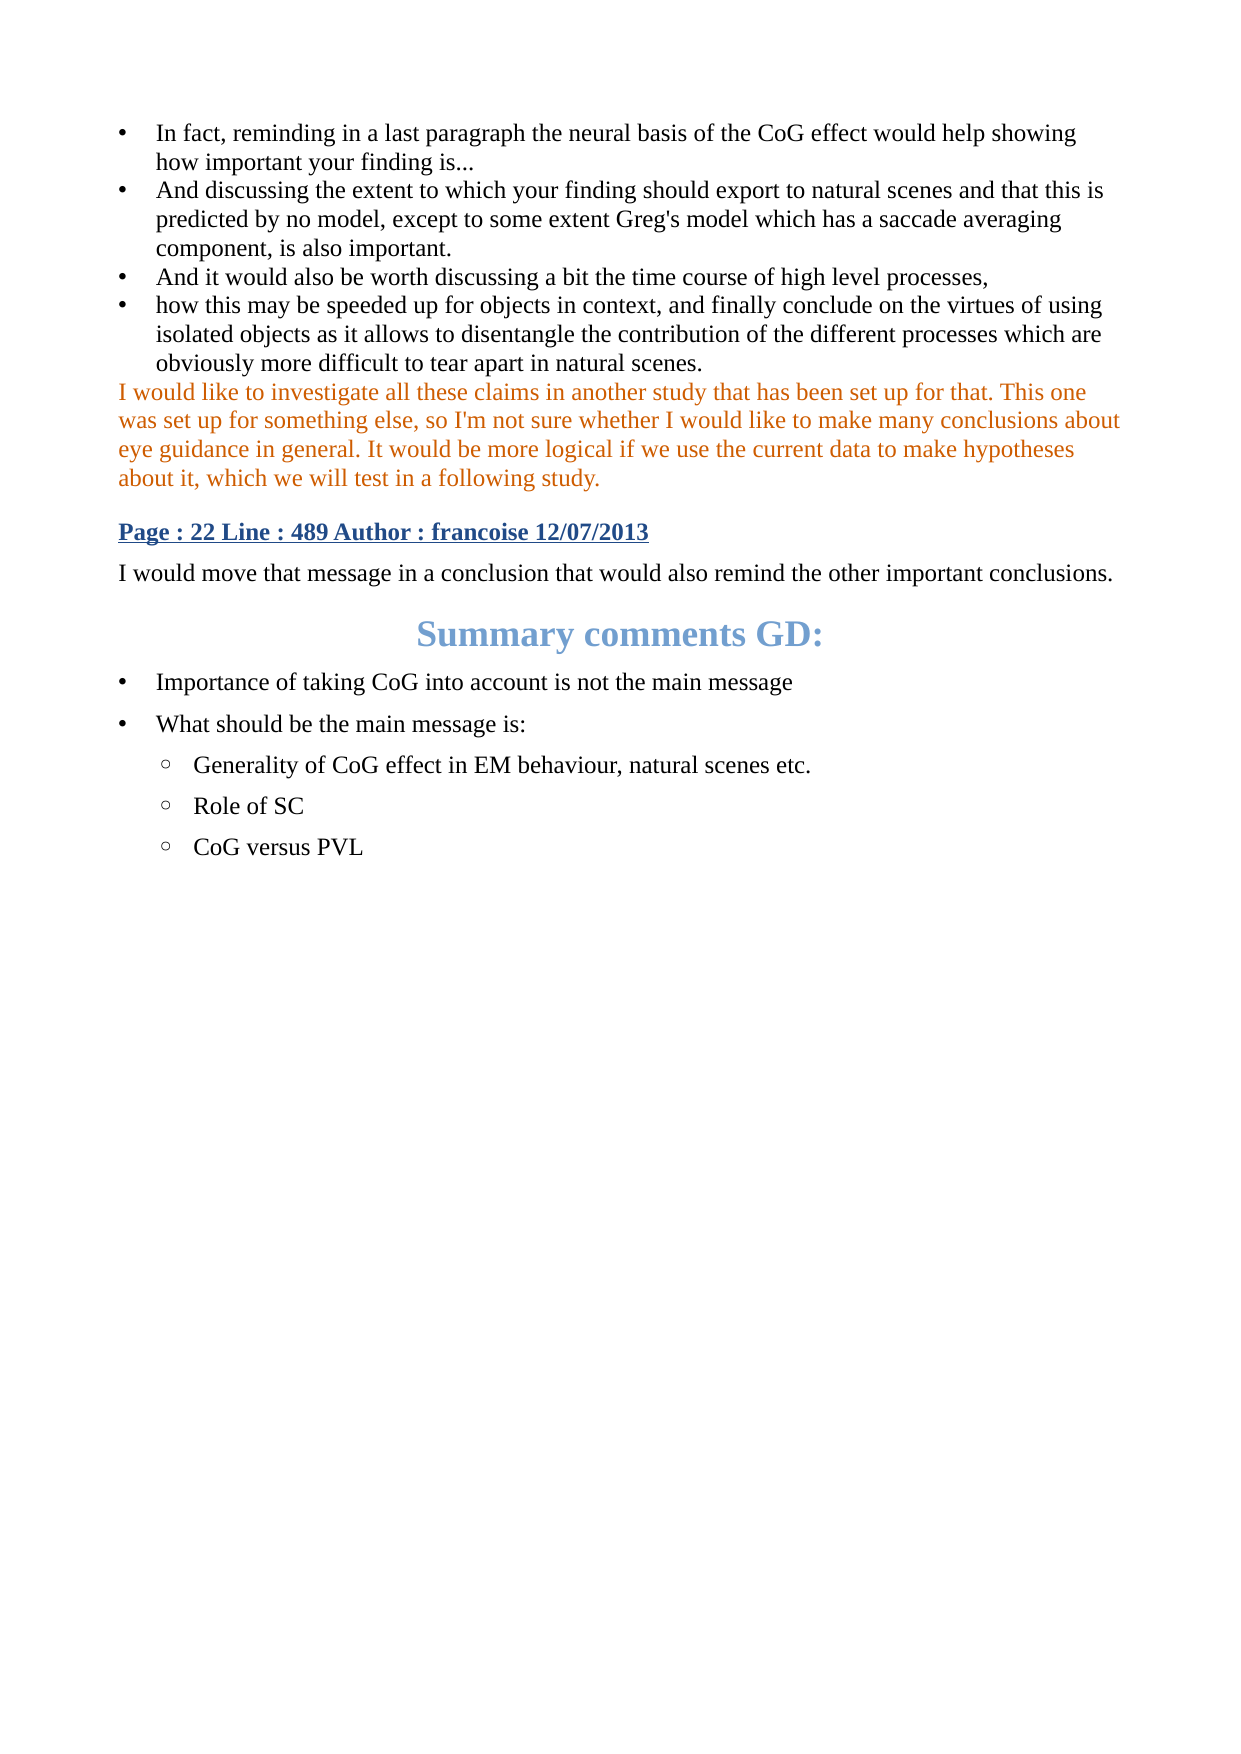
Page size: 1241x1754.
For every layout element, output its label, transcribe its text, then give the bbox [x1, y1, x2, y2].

list And it would also be worth discussing a bit the time course of high level processes, [118, 262, 1122, 291]
list how this may be speeded up for objects in context, and finally conclude on the virtues of using isolated objects as it allows to disentangle the contribution of the different processes which are obviously more difficult to tear apart in natural scenes. [118, 291, 1122, 377]
text I would like to investigate all these claims in another study that has been set up for that. This one was set up for something else, so I'm not sure whether I would like to make many conclusions about eye guidance in general. It would be more logical if we use the current data to make hypotheses about it, which we will test in a following study. [118, 377, 1122, 492]
list In fact, reminding in a last paragraph the neural basis of the CoG effect would help showing how important your finding is... [118, 118, 1122, 176]
list And discussing the extent to which your finding should export to natural scenes and that this is predicted by no model, except to some extent Greg's model which has a saccade averaging component, is also important. [118, 176, 1122, 262]
list Generality of CoG effect in EM behaviour, natural scenes etc. [156, 750, 1122, 779]
list Role of SC [156, 791, 1122, 820]
subtitle Page : 22 Line : 489 Author : francoise 12/07/2013 [118, 517, 1122, 546]
list Importance of taking CoG into account is not the main message [118, 667, 1122, 696]
list What should be the main message is: [118, 709, 1122, 737]
list CoG versus PVL [156, 832, 1122, 861]
text I would move that message in a conclusion that would also remind the other important conclusions. [118, 558, 1122, 587]
title Summary comments GD: [118, 612, 1122, 655]
